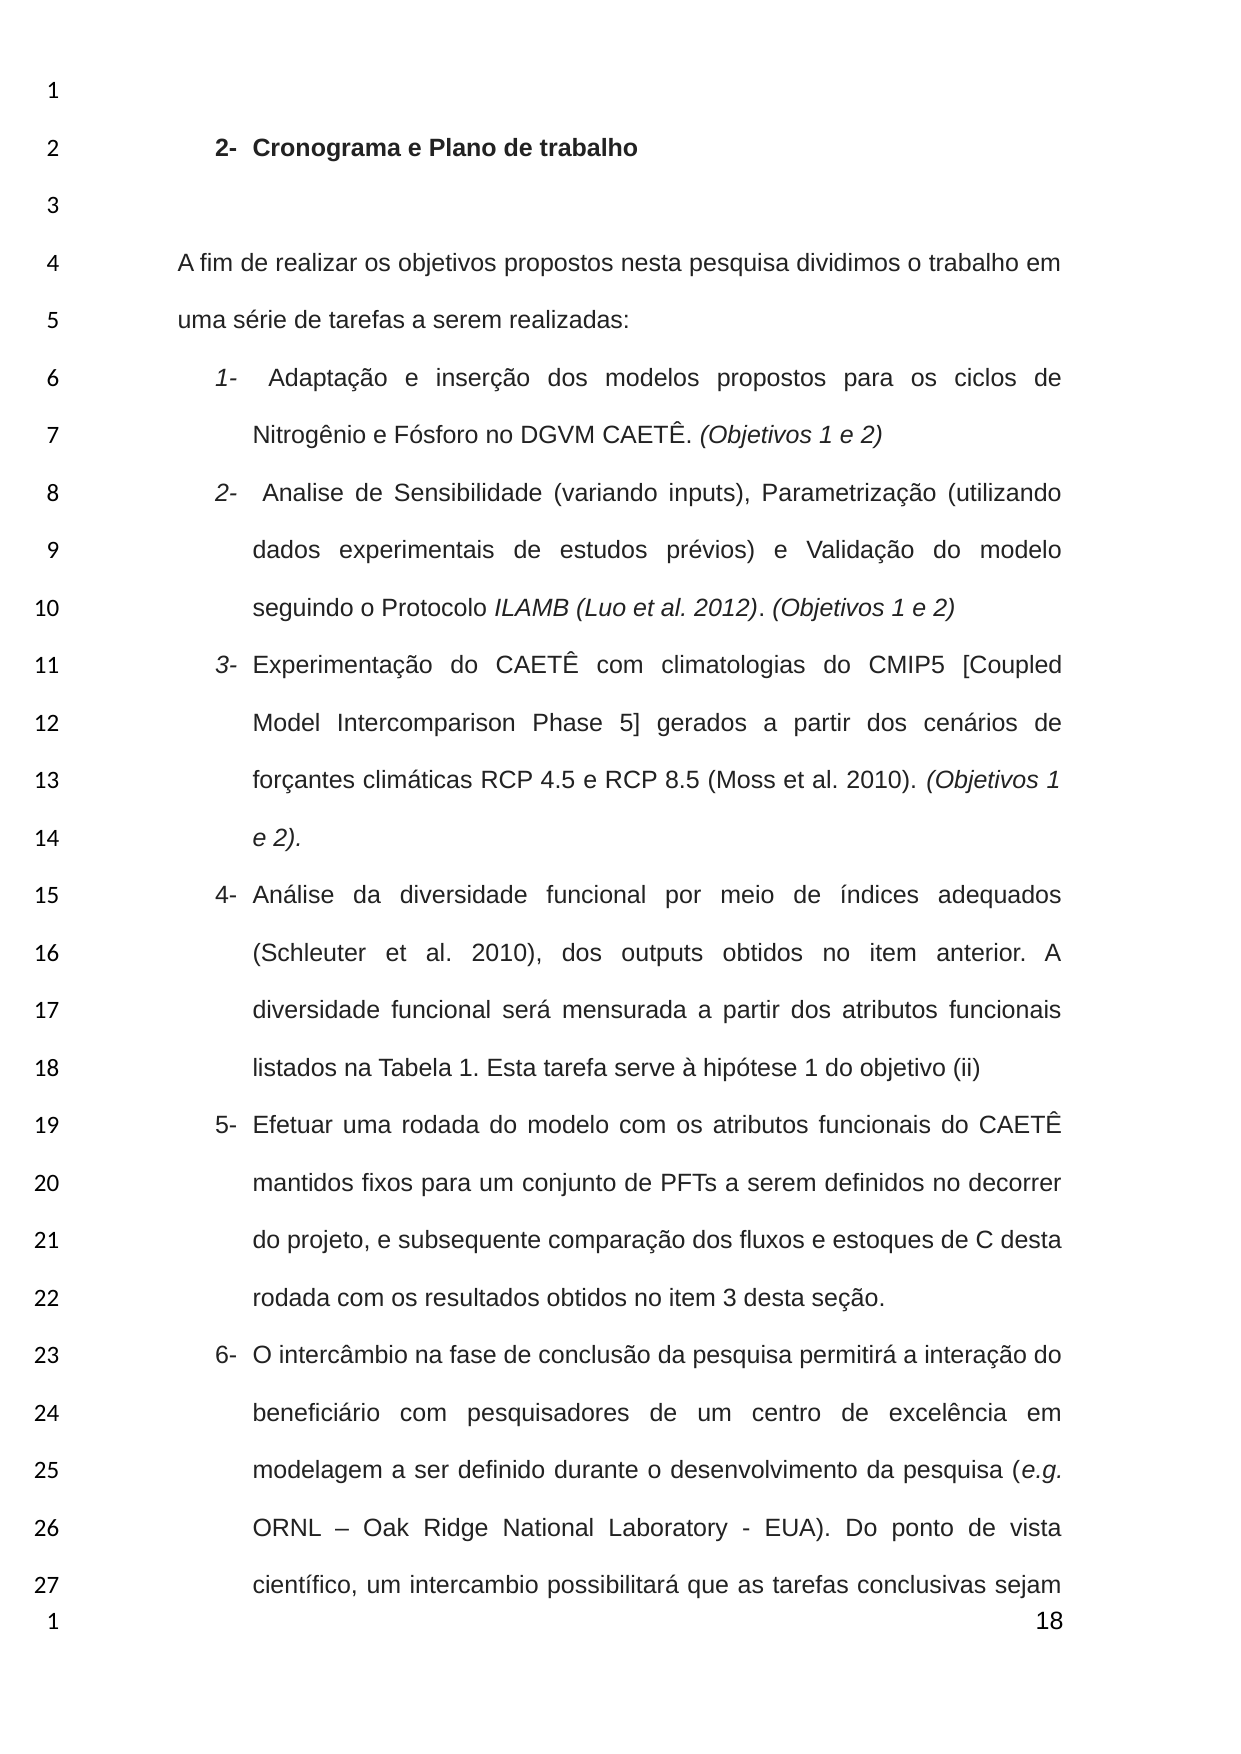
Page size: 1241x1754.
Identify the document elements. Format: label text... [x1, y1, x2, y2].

list Analise de Sensibilidade (variando inputs), Parametrização (utilizando dados experimentais de estudos prévios) e Validação do modelo seguindo o Protocolo ILAMB (Luo et al. 2012). (Objetivos 1 e 2) [215, 477, 1063, 621]
list Adaptação e inserção dos modelos propostos para os ciclos de Nitrogênio e Fósforo no DGVM CAETÊ. (Objetivos 1 e 2) [215, 362, 1063, 449]
list Análise da diversidade funcional por meio de índices adequados (Schleuter et al. 2010), dos outputs obtidos no item anterior. A diversidade funcional será mensurada a partir dos atributos funcionais listados na Tabela 1. Esta tarefa serve à hipótese 1 do objetivo (ii) [215, 880, 1063, 1081]
list Efetuar uma rodada do modelo com os atributos funcionais do CAETÊ mantidos fixos para um conjunto de PFTs a serem definidos no decorrer do projeto, e subsequente comparação dos fluxos e estoques de C desta rodada com os resultados obtidos no item 3 desta seção. [215, 1110, 1063, 1311]
list Cronograma e Plano de trabalho [215, 132, 1063, 161]
list O intercâmbio na fase de conclusão da pesquisa permitirá a interação do beneficiário com pesquisadores de um centro de excelência em modelagem a ser definido durante o desenvolvimento da pesquisa (e.g. ORNL – Oak Ridge National Laboratory - EUA). Do ponto de vista científico, um intercambio possibilitará que as tarefas conclusivas sejam [215, 1340, 1063, 1599]
list Experimentação do CAETÊ com climatologias do CMIP5 [Coupled Model Intercomparison Phase 5] gerados a partir dos cenários de forçantes climáticas RCP 4.5 e RCP 8.5 (Moss et al. 2010). (Objetivos 1 e 2). [215, 650, 1063, 851]
text A fim de realizar os objetivos propostos nesta pesquisa dividimos o trabalho em uma série de tarefas a serem realizadas: [177, 247, 1063, 334]
